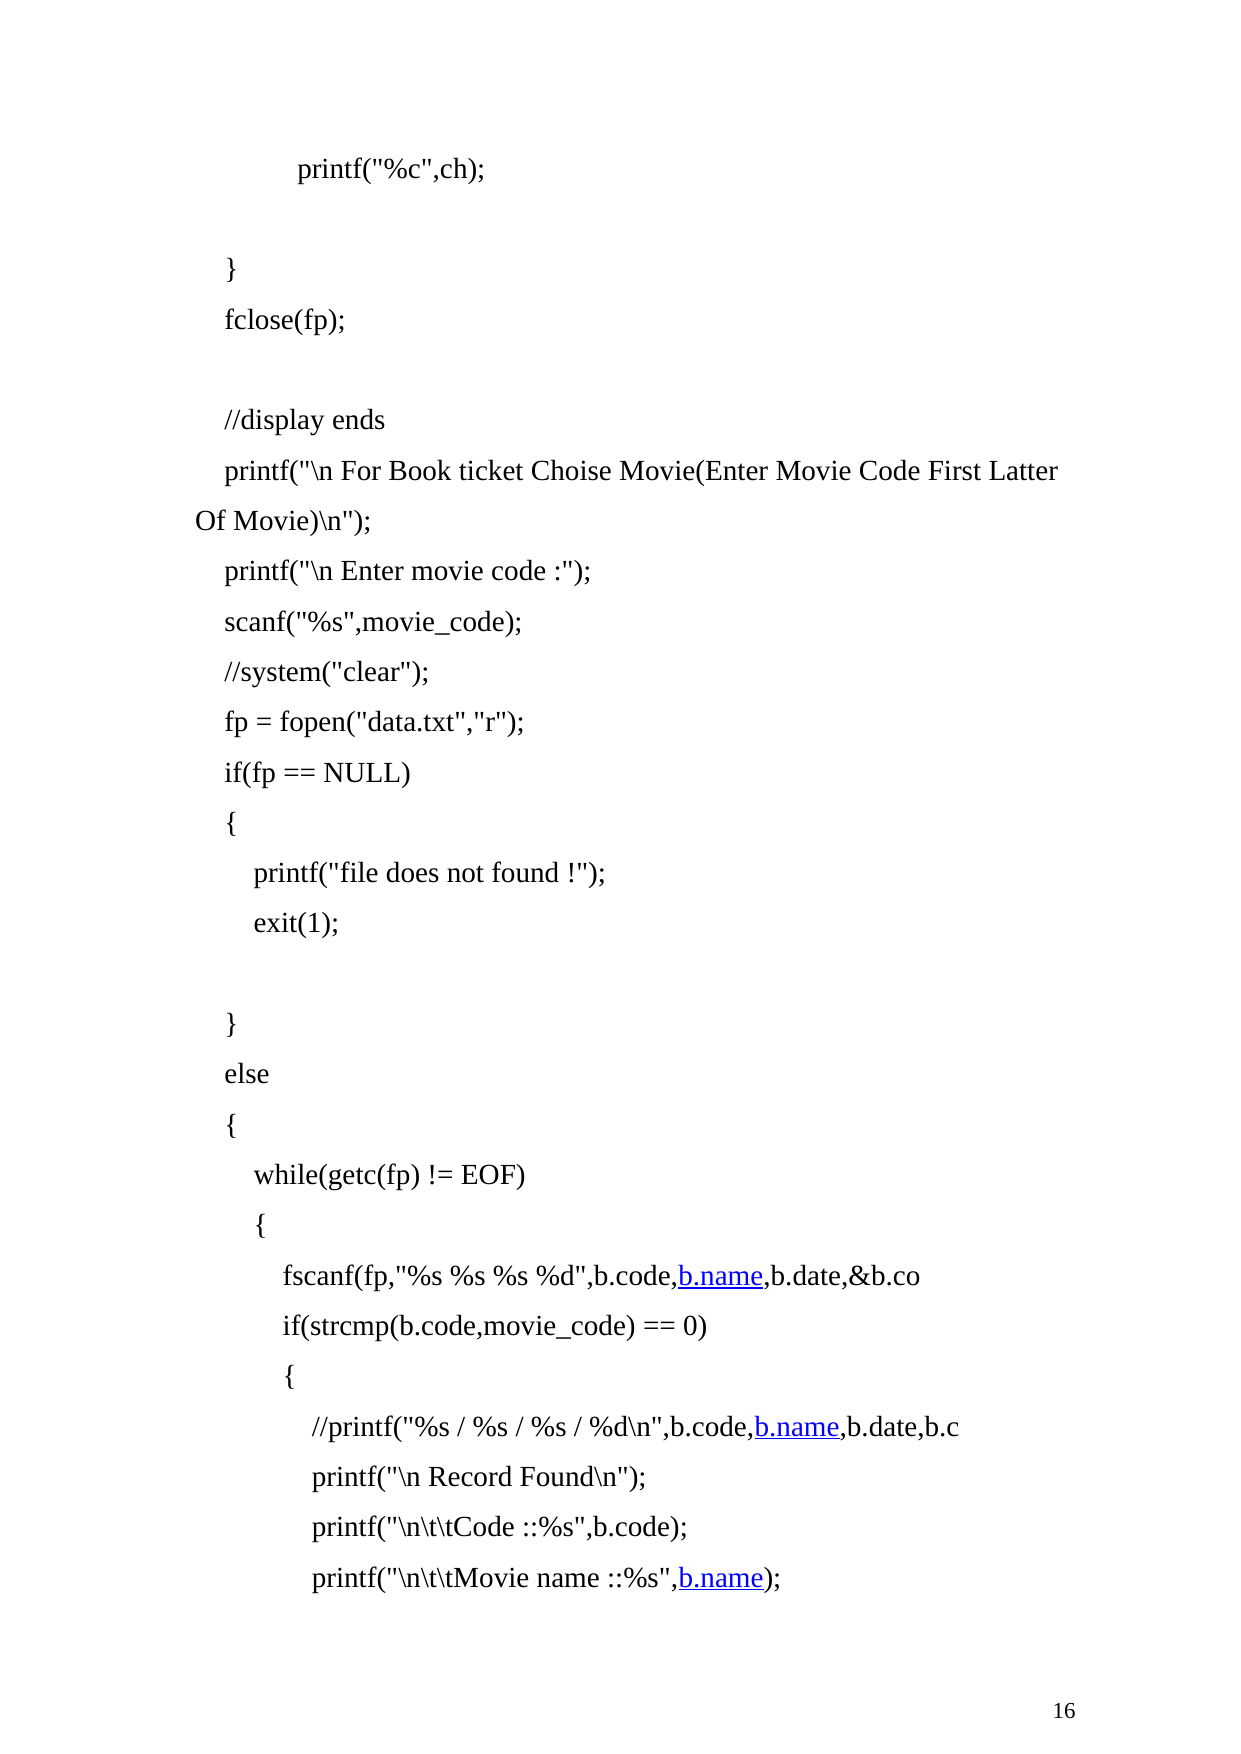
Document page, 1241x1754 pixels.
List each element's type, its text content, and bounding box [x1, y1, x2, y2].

text printf("%c",ch); } fclose(fp); //display ends printf("\n For Book ticket Choise Movie(Enter Movie Code First Latter Of Movie)\n"); printf("\n Enter movie code :"); scanf("%s",movie_code); //system("clear"); fp = fopen("data.txt","r"); if(fp == NULL) { printf("file does not found !"); exit(1); } else { while(getc(fp) != EOF) { fscanf(fp,"%s %s %s %d",b.code,b.name,b.date,&b.co if(strcmp(b.code,movie_code) == 0) { //printf("%s / %s / %s / %d\n",b.code,b.name,b.date,b.c printf("\n Record Found\n"); printf("\n\t\tCode ::%s",b.code); printf("\n\t\tMovie name ::%s",b.name); [195, 151, 1075, 1593]
